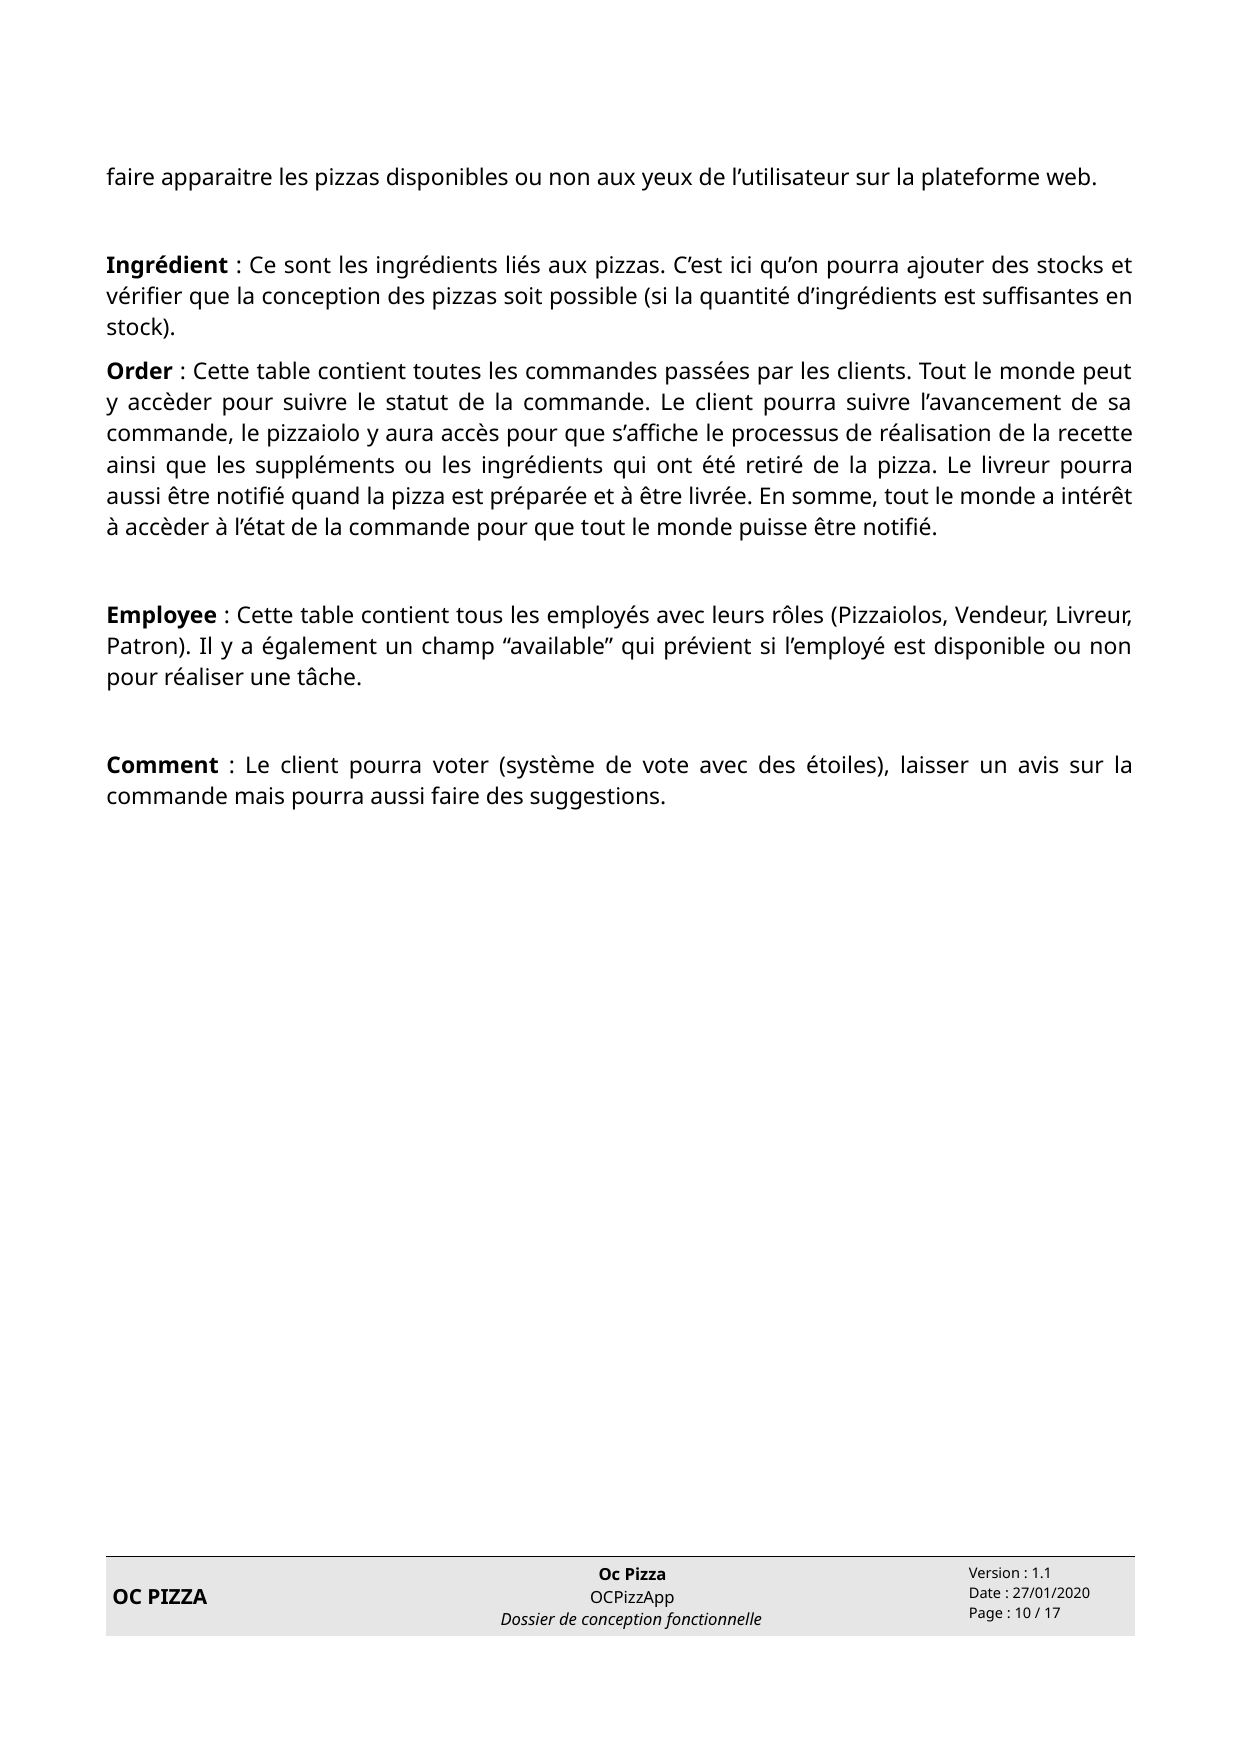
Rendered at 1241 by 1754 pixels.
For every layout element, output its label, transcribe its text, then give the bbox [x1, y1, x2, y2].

text faire apparaitre les pizzas disponibles ou non aux yeux de l’utilisateur sur la plateforme web. [106, 161, 1134, 192]
text Comment : Le client pourra voter (système de vote avec des étoiles), laisser un avis sur la commande mais pourra aussi faire des suggestions. [106, 749, 1134, 811]
text Ingrédient : Ce sont les ingrédients liés aux pizzas. C’est ici qu’on pourra ajouter des stocks et vérifier que la conception des pizzas soit possible (si la quantité d’ingrédients est suffisantes en stock). [106, 249, 1134, 342]
text Order : Cette table contient toutes les commandes passées par les clients. Tout le monde peut y accèder pour suivre le statut de la commande. Le client pourra suivre l’avancement de sa commande, le pizzaiolo y aura accès pour que s’affiche le processus de réalisation de la recette ainsi que les suppléments ou les ingrédients qui ont été retiré de la pizza. Le livreur pourra aussi être notifié quand la pizza est préparée et à être livrée. En somme, tout le monde a intérêt à accèder à l’état de la commande pour que tout le monde puisse être notifié. [106, 355, 1134, 542]
text Employee : Cette table contient tous les employés avec leurs rôles (Pizzaiolos, Vendeur, Livreur, Patron). Il y a également un champ “available” qui prévient si l’employé est disponible ou non pour réaliser une tâche. [106, 599, 1134, 692]
